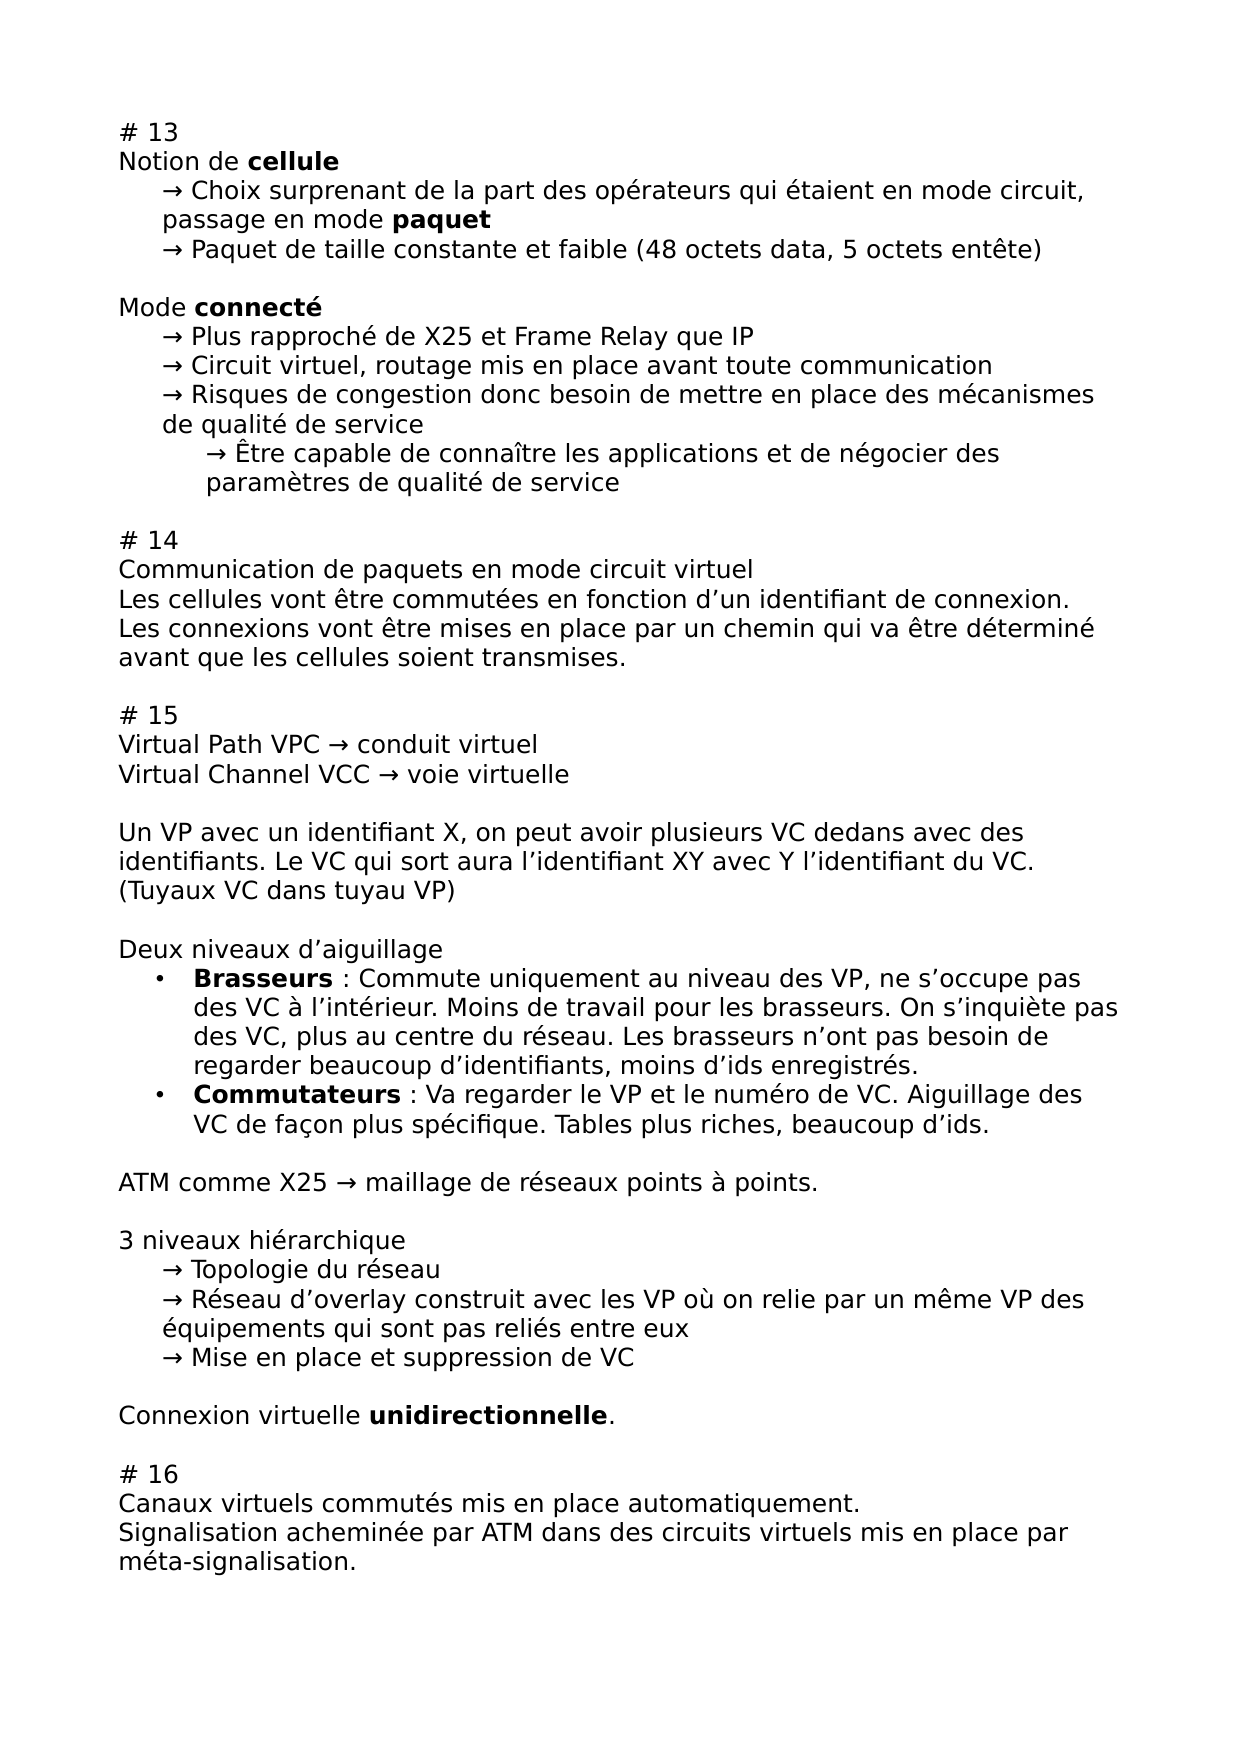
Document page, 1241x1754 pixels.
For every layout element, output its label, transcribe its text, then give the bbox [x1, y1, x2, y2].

text 3 niveaux hiérarchique [118, 1226, 1122, 1256]
text → Plus rapproché de X25 et Frame Relay que IP [118, 322, 1122, 351]
text → Mise en place et suppression de VC [118, 1343, 1122, 1372]
text → Choix surprenant de la part des opérateurs qui étaient en mode circuit, passage en mode paquet [118, 176, 1122, 235]
text Deux niveaux d’aiguillage [118, 935, 1122, 964]
text Mode connecté [118, 293, 1122, 322]
text Connexion virtuelle unidirectionnelle. [118, 1401, 1122, 1431]
text → Paquet de taille constante et faible (48 octets data, 5 octets entête) [118, 235, 1122, 264]
text # 13 [118, 118, 1122, 147]
text Canaux virtuels commutés mis en place automatiquement. [118, 1489, 1122, 1518]
text Les connexions vont être mises en place par un chemin qui va être déterminé avant que les cellules soient transmises. [118, 614, 1122, 672]
text → Topologie du réseau [118, 1256, 1122, 1285]
list Brasseurs : Commute uniquement au niveau des VP, ne s’occupe pas des VC à l’intérieur. Moins de travail pour les brasseurs. On s’inquiète pas des VC, plus au centre du réseau. Les brasseurs n’ont pas besoin de regarder beaucoup d’identifiants, moins d’ids enregistrés. [156, 964, 1122, 1081]
text Les cellules vont être commutées en fonction d’un identifiant de connexion. [118, 585, 1122, 614]
text # 15 [118, 701, 1122, 731]
list Commutateurs : Va regarder le VP et le numéro de VC. Aiguillage des VC de façon plus spécifique. Tables plus riches, beaucoup d’ids. [156, 1081, 1122, 1139]
text Virtual Channel VCC → voie virtuelle [118, 760, 1122, 789]
text # 14 [118, 526, 1122, 556]
text → Réseau d’overlay construit avec les VP où on relie par un même VP des équipements qui sont pas reliés entre eux [118, 1285, 1122, 1343]
text Signalisation acheminée par ATM dans des circuits virtuels mis en place par méta-signalisation. [118, 1518, 1122, 1576]
text Communication de paquets en mode circuit virtuel [118, 556, 1122, 585]
text Virtual Path VPC → conduit virtuel [118, 731, 1122, 760]
text → Circuit virtuel, routage mis en place avant toute communication [118, 351, 1122, 381]
text (Tuyaux VC dans tuyau VP) [118, 876, 1122, 906]
text # 16 [118, 1460, 1122, 1489]
text → Risques de congestion donc besoin de mettre en place des mécanismes de qualité de service [118, 381, 1122, 439]
text Notion de cellule [118, 147, 1122, 176]
text → Être capable de connaître les applications et de négocier des paramètres de qualité de service [118, 439, 1122, 497]
text Un VP avec un identifiant X, on peut avoir plusieurs VC dedans avec des identifiants. Le VC qui sort aura l’identifiant XY avec Y l’identifiant du VC. [118, 818, 1122, 876]
text ATM comme X25 → maillage de réseaux points à points. [118, 1168, 1122, 1197]
